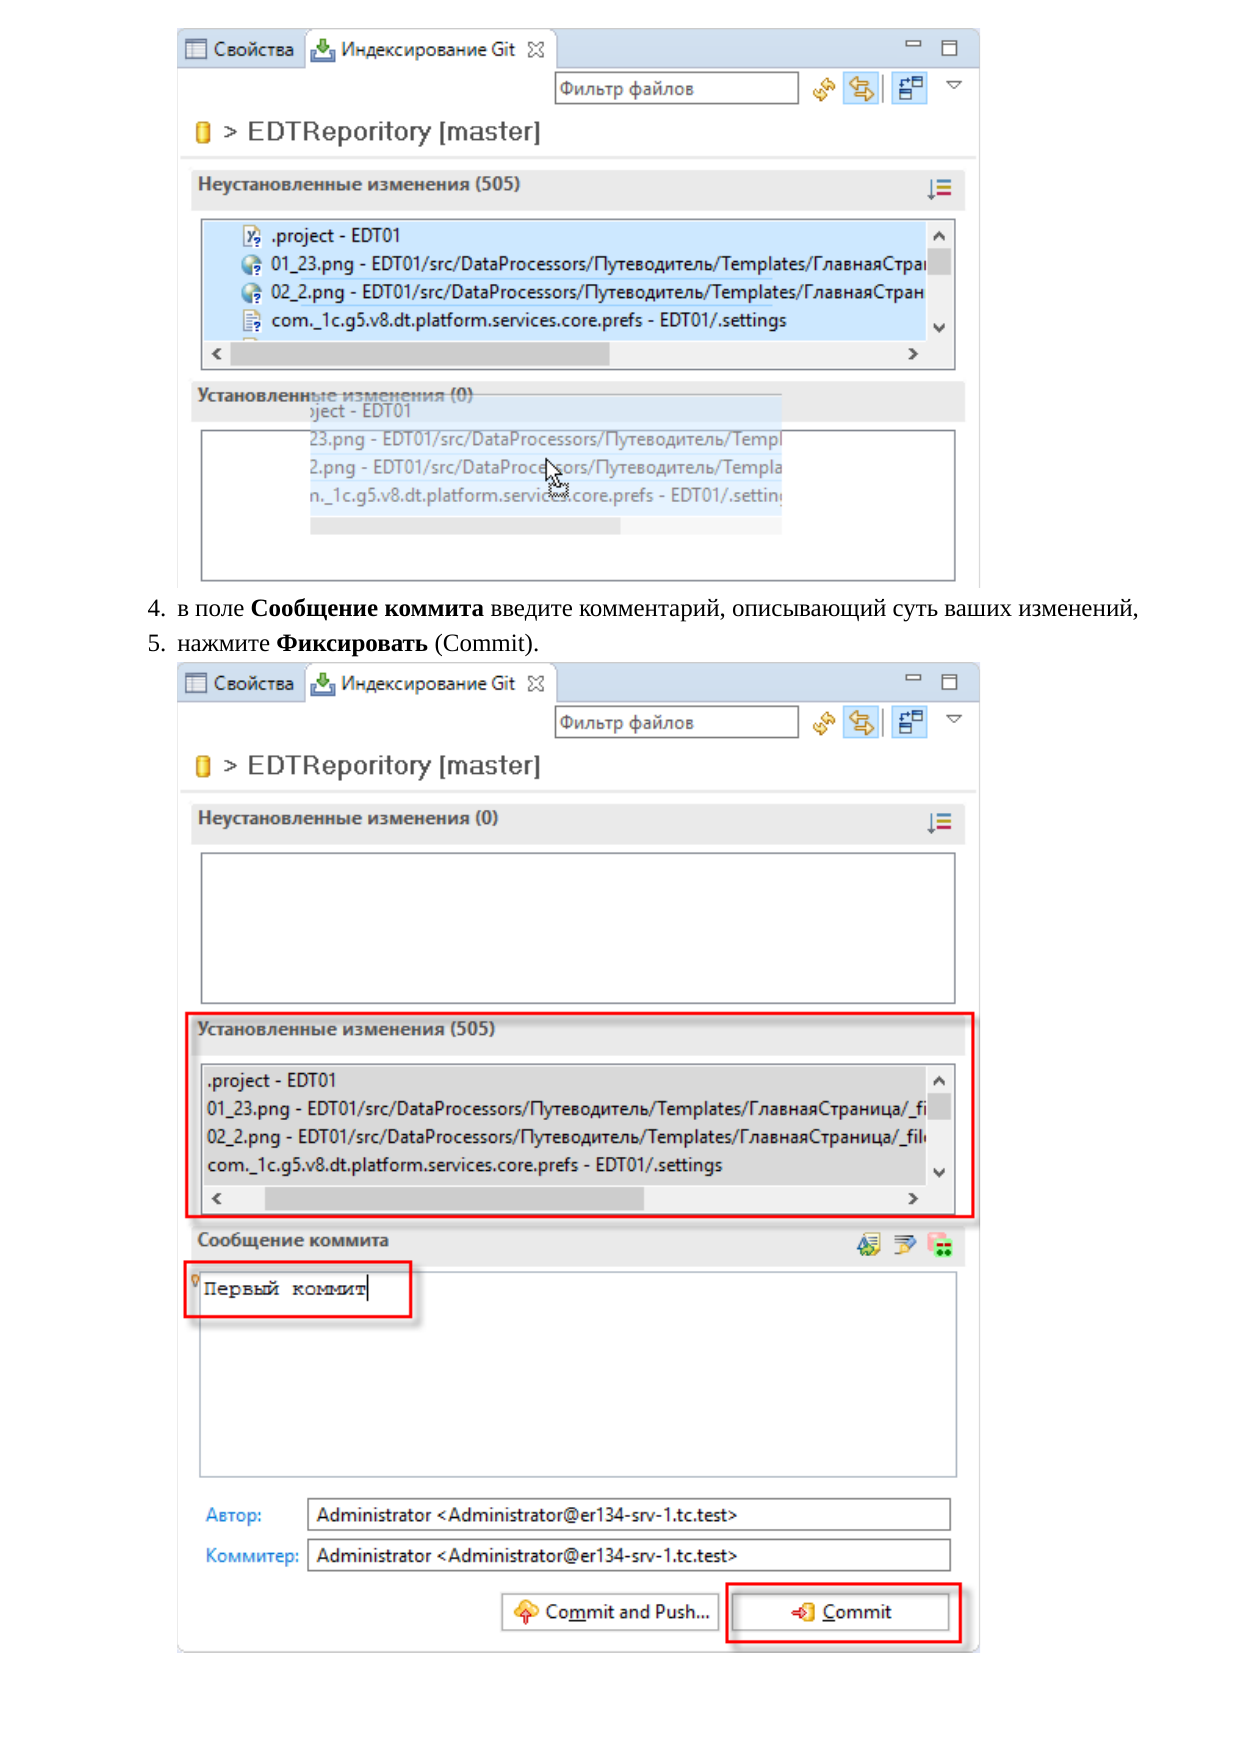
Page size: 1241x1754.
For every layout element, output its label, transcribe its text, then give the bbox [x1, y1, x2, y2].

list в поле Сообщение коммита введите комментарий, описывающий суть ваших изменений, [147, 593, 1211, 622]
picture [177, 28, 980, 588]
picture [177, 662, 980, 1653]
list нажмите Фиксировать (Commit). [147, 628, 1211, 656]
